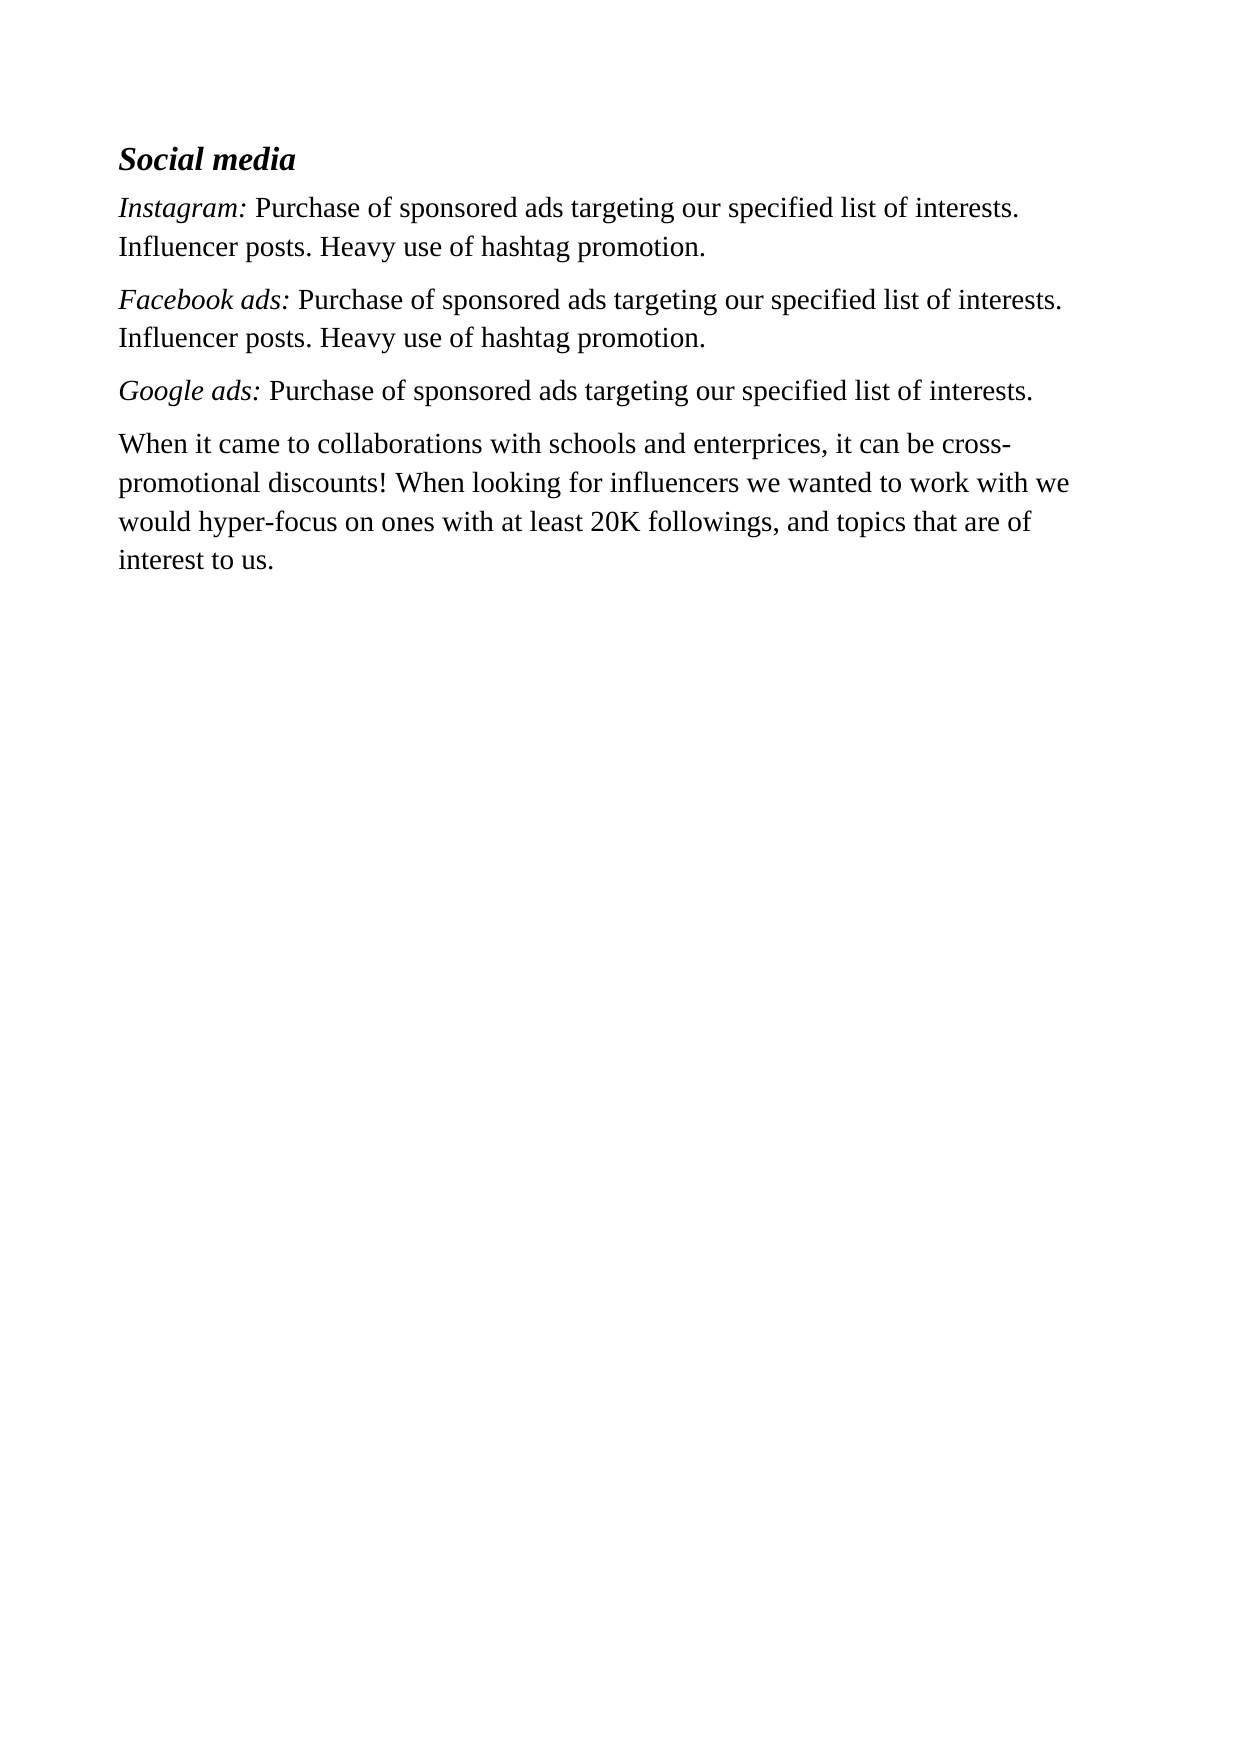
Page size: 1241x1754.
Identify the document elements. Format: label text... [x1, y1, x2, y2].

subtitle Social media [118, 139, 1122, 178]
text Facebook ads: Purchase of sponsored ads targeting our specified list of interests. Influencer posts. Heavy use of hashtag promotion. [118, 282, 1122, 354]
text Instagram: Purchase of sponsored ads targeting our specified list of interests. Influencer posts. Heavy use of hashtag promotion. [118, 190, 1122, 262]
text Google ads: Purchase of sponsored ads targeting our specified list of interests. [118, 373, 1122, 407]
text When it came to collaborations with schools and enterprices, it can be cross-promotional discounts! When looking for influencers we wanted to work with we would hyper-focus on ones with at least 20K followings, and topics that are of interest to us. [118, 427, 1122, 576]
